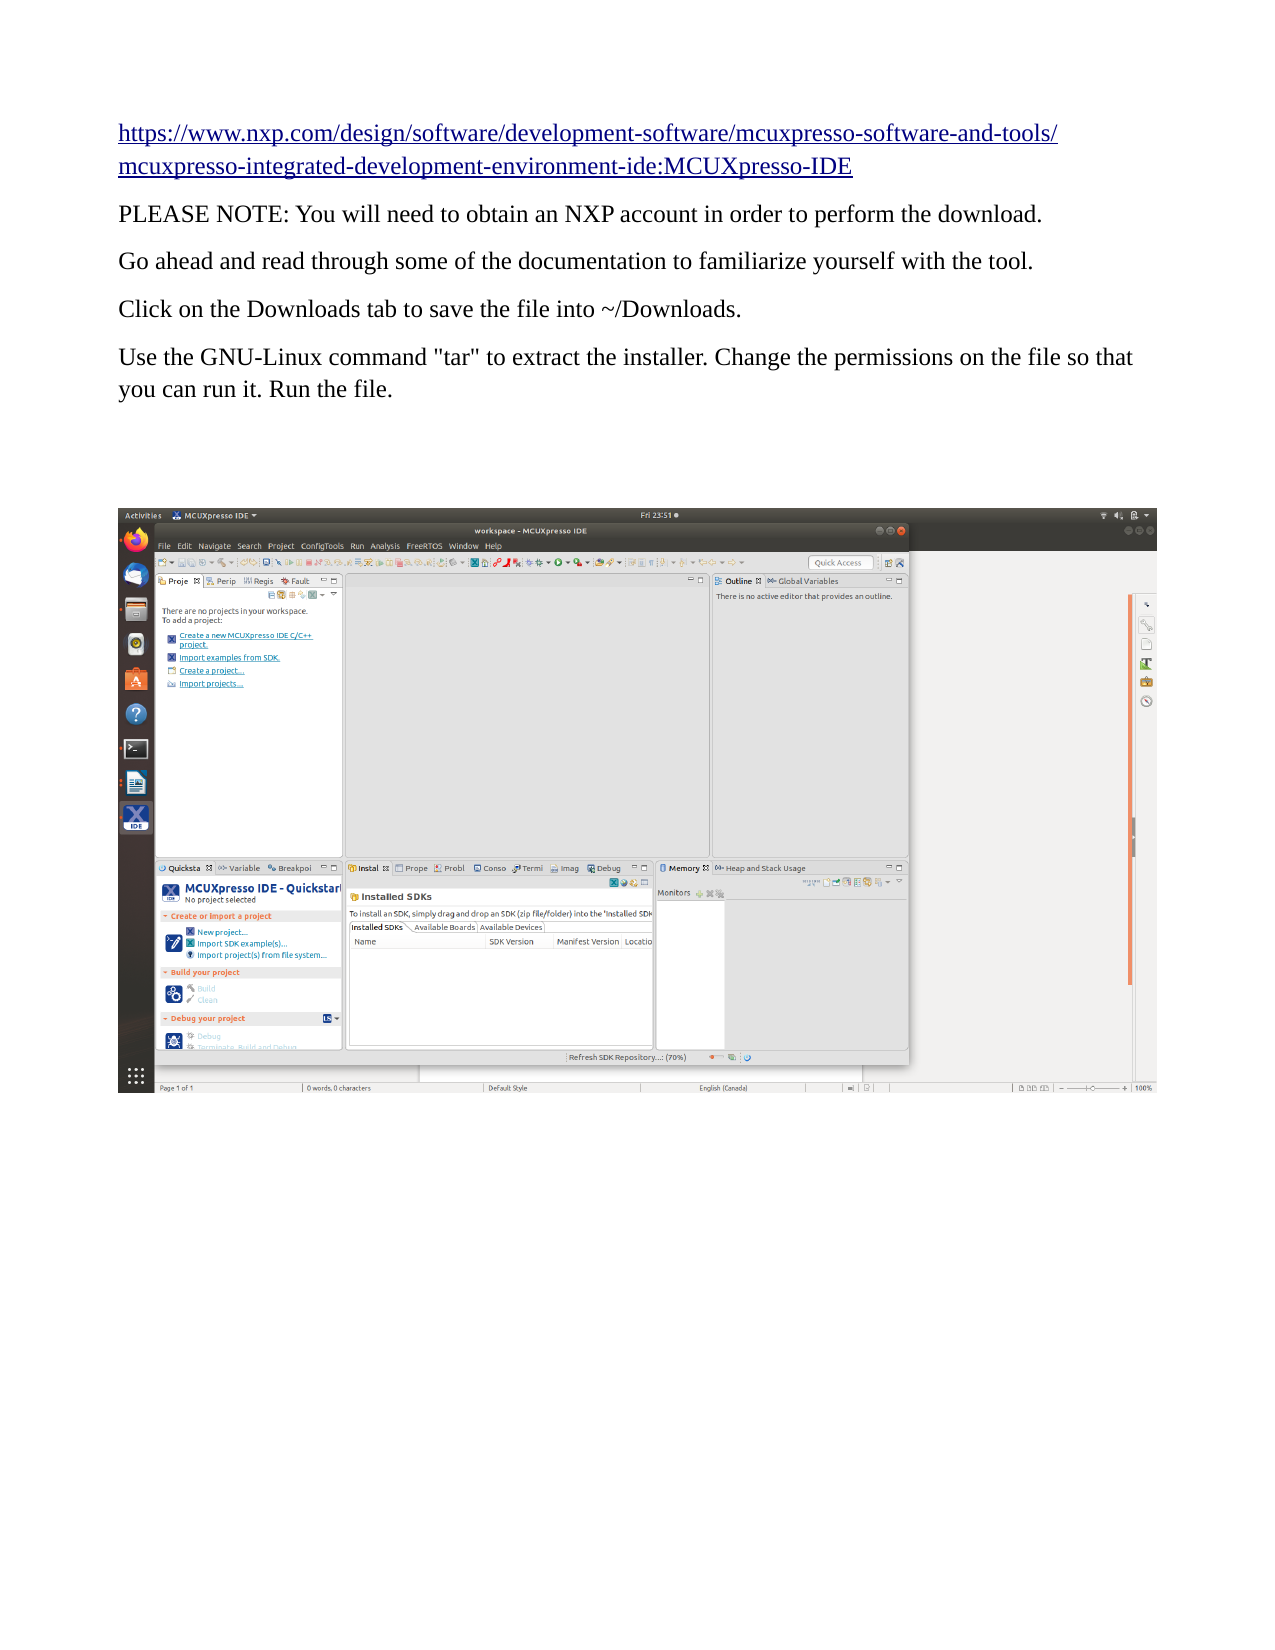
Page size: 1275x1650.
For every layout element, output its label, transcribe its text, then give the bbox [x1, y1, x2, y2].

text https://www.nxp.com/design/software/development-software/mcuxpresso-software-and-tools/mcuxpresso-integrated-development-environment-ide:MCUXpresso-IDE [118, 118, 1157, 180]
picture [118, 508, 1157, 1093]
text Click on the Downloads tab to save the file into ~/Downloads. [118, 294, 1157, 323]
text PLEASE NOTE: You will need to obtain an NXP account in order to perform the download. [118, 199, 1157, 227]
text Go ahead and read through some of the documentation to familiarize yourself with the tool. [118, 246, 1157, 275]
text Use the GNU-Linux command "tar" to extract the installer. Change the permissions on the file so that you can run it. Run the file. [118, 342, 1157, 403]
